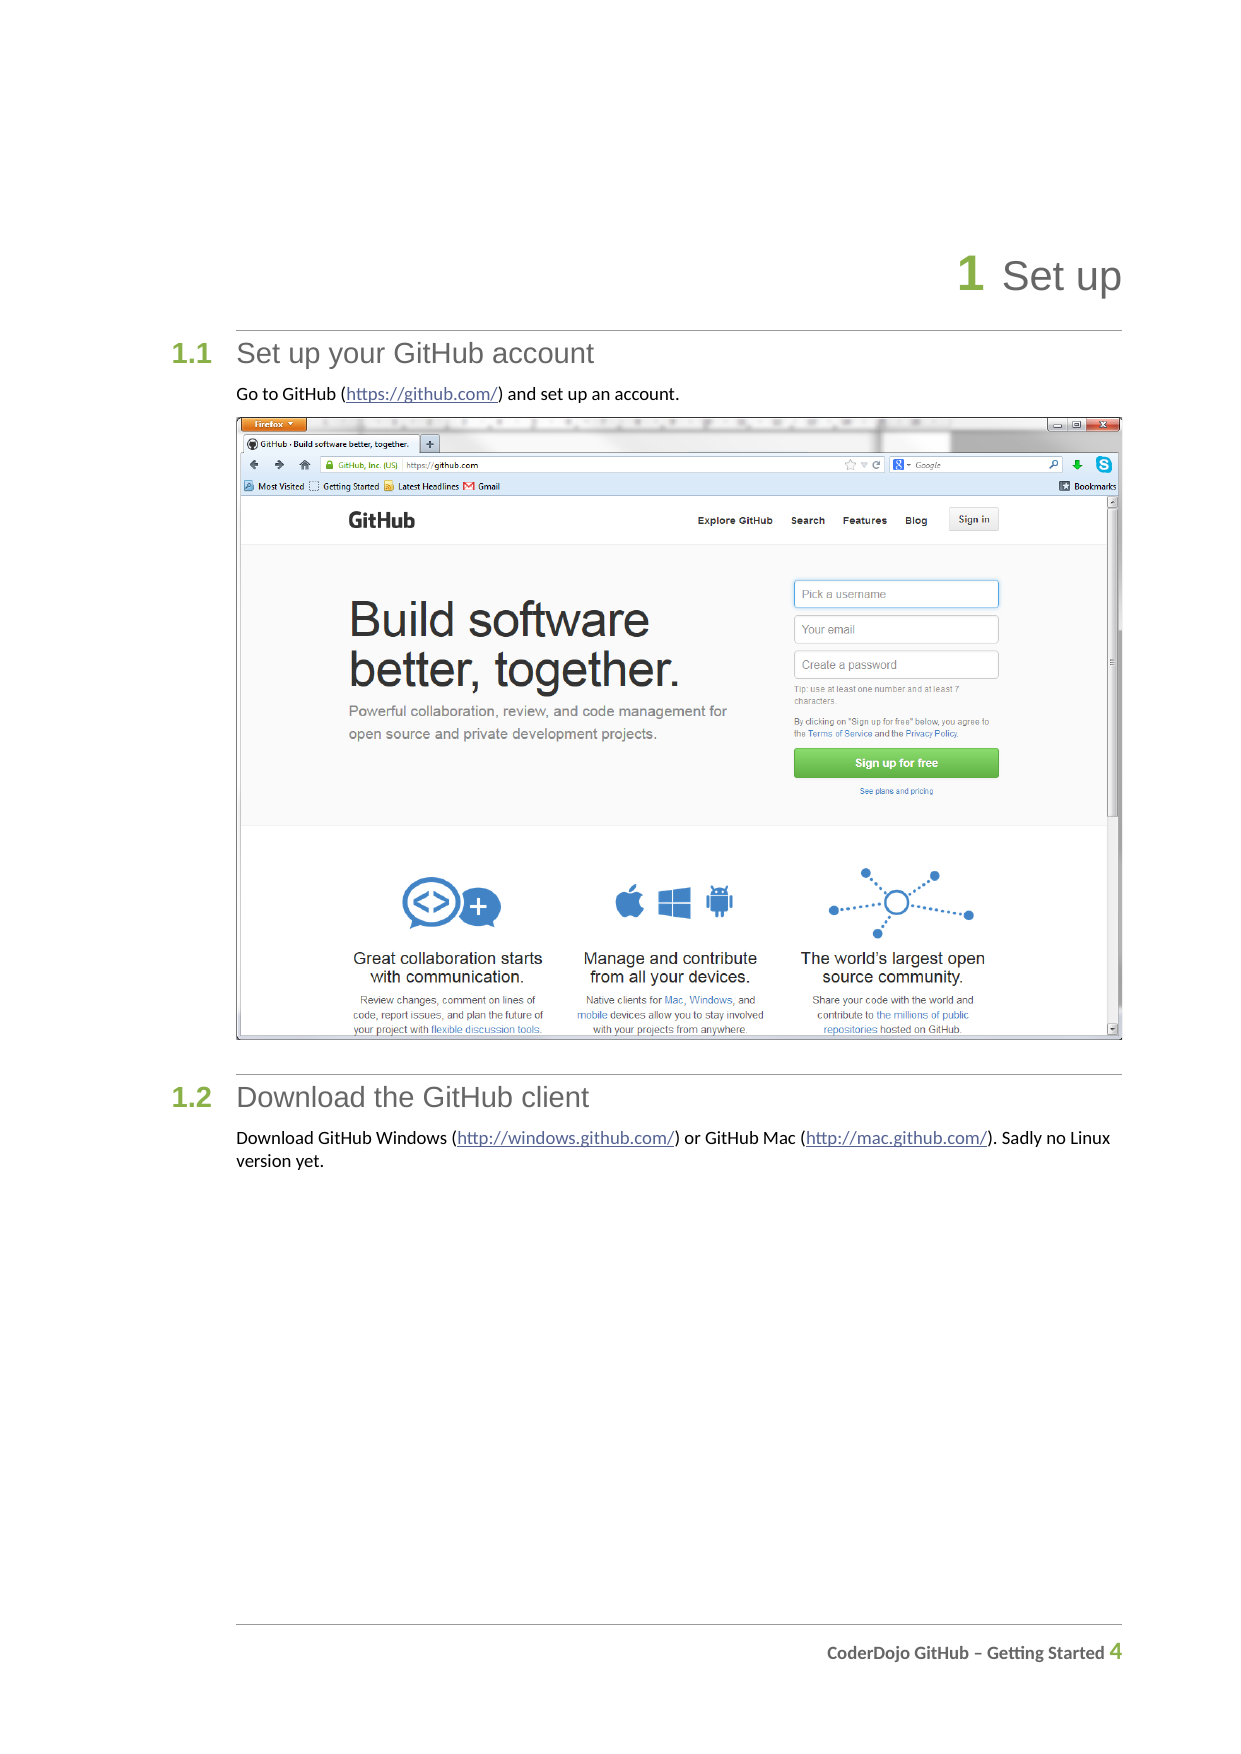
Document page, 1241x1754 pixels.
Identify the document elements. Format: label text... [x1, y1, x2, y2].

subtitle Set up [236, 243, 1122, 301]
subtitle Set up your GitHub account [236, 331, 1122, 370]
text Download GitHub Windows (http://windows.github.com/) or GitHub Mac (http://mac.github.com/). Sadly no Linux version yet. [236, 1126, 1122, 1172]
subtitle Download the GitHub client [236, 1075, 1122, 1114]
text Go to GitHub (https://github.com/) and set up an account. [236, 382, 1122, 405]
picture [236, 417, 1123, 1040]
